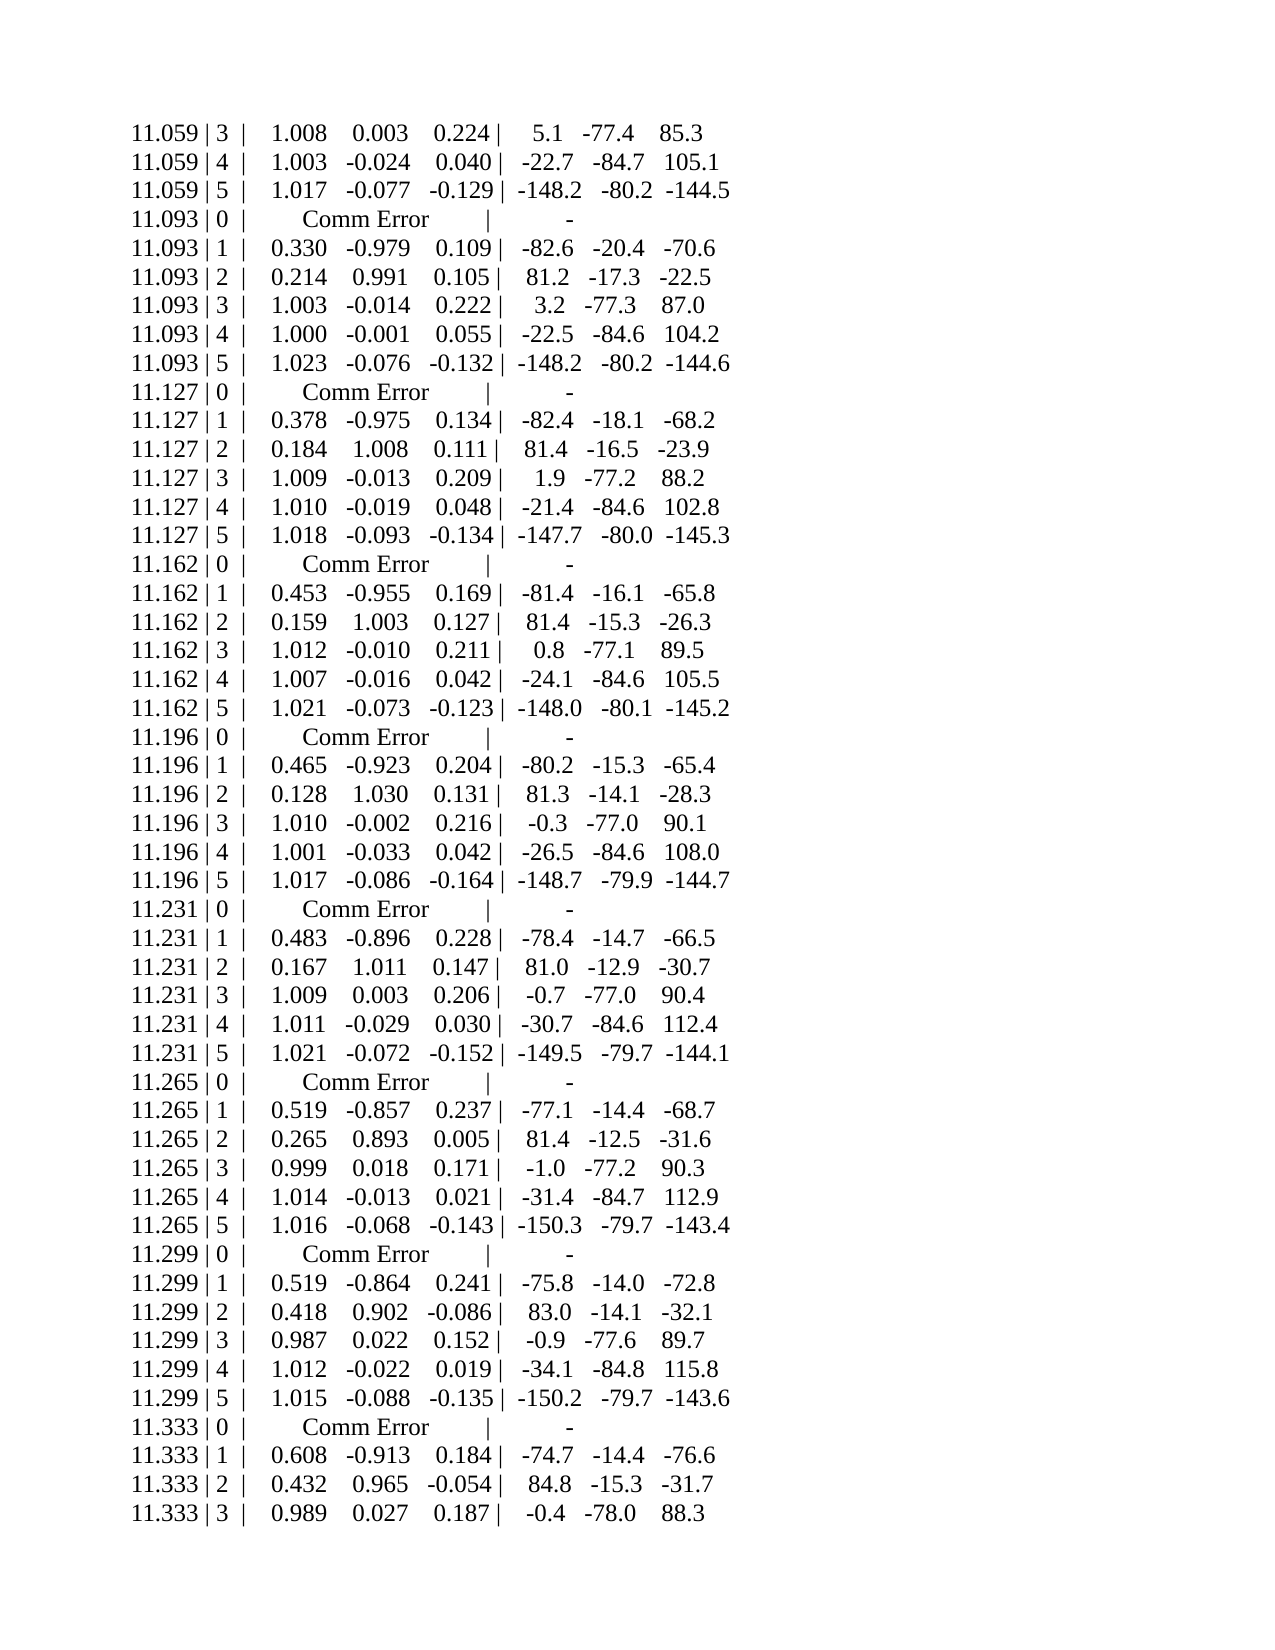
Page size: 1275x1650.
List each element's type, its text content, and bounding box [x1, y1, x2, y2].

text 11.299 | 3 | 0.987 0.022 0.152 | -0.9 -77.6 89.7 [118, 1326, 1157, 1354]
text 11.333 | 2 | 0.432 0.965 -0.054 | 84.8 -15.3 -31.7 [118, 1469, 1157, 1498]
text 11.265 | 1 | 0.519 -0.857 0.237 | -77.1 -14.4 -68.7 [118, 1096, 1157, 1124]
text 11.093 | 1 | 0.330 -0.979 0.109 | -82.6 -20.4 -70.6 [118, 233, 1157, 262]
text 11.333 | 1 | 0.608 -0.913 0.184 | -74.7 -14.4 -76.6 [118, 1441, 1157, 1469]
text 11.196 | 5 | 1.017 -0.086 -0.164 | -148.7 -79.9 -144.7 [118, 866, 1157, 894]
text 11.265 | 4 | 1.014 -0.013 0.021 | -31.4 -84.7 112.9 [118, 1182, 1157, 1211]
text 11.299 | 5 | 1.015 -0.088 -0.135 | -150.2 -79.7 -143.6 [118, 1383, 1157, 1412]
text 11.265 | 2 | 0.265 0.893 0.005 | 81.4 -12.5 -31.6 [118, 1124, 1157, 1153]
text 11.299 | 4 | 1.012 -0.022 0.019 | -34.1 -84.8 115.8 [118, 1354, 1157, 1383]
text 11.333 | 0 | Comm Error | - [118, 1412, 1157, 1441]
text 11.162 | 1 | 0.453 -0.955 0.169 | -81.4 -16.1 -65.8 [118, 578, 1157, 607]
text 11.196 | 2 | 0.128 1.030 0.131 | 81.3 -14.1 -28.3 [118, 779, 1157, 808]
text 11.265 | 0 | Comm Error | - [118, 1067, 1157, 1096]
text 11.127 | 4 | 1.010 -0.019 0.048 | -21.4 -84.6 102.8 [118, 492, 1157, 521]
text 11.231 | 5 | 1.021 -0.072 -0.152 | -149.5 -79.7 -144.1 [118, 1038, 1157, 1067]
text 11.093 | 4 | 1.000 -0.001 0.055 | -22.5 -84.6 104.2 [118, 319, 1157, 348]
text 11.127 | 5 | 1.018 -0.093 -0.134 | -147.7 -80.0 -145.3 [118, 521, 1157, 549]
text 11.059 | 3 | 1.008 0.003 0.224 | 5.1 -77.4 85.3 [118, 118, 1157, 147]
text 11.093 | 0 | Comm Error | - [118, 204, 1157, 233]
text 11.231 | 4 | 1.011 -0.029 0.030 | -30.7 -84.6 112.4 [118, 1009, 1157, 1038]
text 11.093 | 3 | 1.003 -0.014 0.222 | 3.2 -77.3 87.0 [118, 291, 1157, 319]
text 11.196 | 1 | 0.465 -0.923 0.204 | -80.2 -15.3 -65.4 [118, 751, 1157, 779]
text 11.162 | 5 | 1.021 -0.073 -0.123 | -148.0 -80.1 -145.2 [118, 693, 1157, 722]
text 11.162 | 2 | 0.159 1.003 0.127 | 81.4 -15.3 -26.3 [118, 607, 1157, 636]
text 11.196 | 3 | 1.010 -0.002 0.216 | -0.3 -77.0 90.1 [118, 808, 1157, 837]
text 11.162 | 4 | 1.007 -0.016 0.042 | -24.1 -84.6 105.5 [118, 664, 1157, 693]
text 11.265 | 5 | 1.016 -0.068 -0.143 | -150.3 -79.7 -143.4 [118, 1211, 1157, 1239]
text 11.059 | 4 | 1.003 -0.024 0.040 | -22.7 -84.7 105.1 [118, 147, 1157, 176]
text 11.231 | 2 | 0.167 1.011 0.147 | 81.0 -12.9 -30.7 [118, 952, 1157, 981]
text 11.299 | 1 | 0.519 -0.864 0.241 | -75.8 -14.0 -72.8 [118, 1268, 1157, 1297]
text 11.231 | 3 | 1.009 0.003 0.206 | -0.7 -77.0 90.4 [118, 981, 1157, 1009]
text 11.196 | 0 | Comm Error | - [118, 722, 1157, 751]
text 11.093 | 5 | 1.023 -0.076 -0.132 | -148.2 -80.2 -144.6 [118, 348, 1157, 377]
text 11.127 | 1 | 0.378 -0.975 0.134 | -82.4 -18.1 -68.2 [118, 406, 1157, 434]
text 11.127 | 3 | 1.009 -0.013 0.209 | 1.9 -77.2 88.2 [118, 463, 1157, 492]
text 11.333 | 3 | 0.989 0.027 0.187 | -0.4 -78.0 88.3 [118, 1498, 1157, 1527]
text 11.231 | 1 | 0.483 -0.896 0.228 | -78.4 -14.7 -66.5 [118, 923, 1157, 952]
text 11.299 | 2 | 0.418 0.902 -0.086 | 83.0 -14.1 -32.1 [118, 1297, 1157, 1326]
text 11.093 | 2 | 0.214 0.991 0.105 | 81.2 -17.3 -22.5 [118, 262, 1157, 291]
text 11.059 | 5 | 1.017 -0.077 -0.129 | -148.2 -80.2 -144.5 [118, 176, 1157, 204]
text 11.162 | 0 | Comm Error | - [118, 549, 1157, 578]
text 11.196 | 4 | 1.001 -0.033 0.042 | -26.5 -84.6 108.0 [118, 837, 1157, 866]
text 11.162 | 3 | 1.012 -0.010 0.211 | 0.8 -77.1 89.5 [118, 636, 1157, 664]
text 11.127 | 2 | 0.184 1.008 0.111 | 81.4 -16.5 -23.9 [118, 434, 1157, 463]
text 11.299 | 0 | Comm Error | - [118, 1239, 1157, 1268]
text 11.265 | 3 | 0.999 0.018 0.171 | -1.0 -77.2 90.3 [118, 1153, 1157, 1182]
text 11.231 | 0 | Comm Error | - [118, 894, 1157, 923]
text 11.127 | 0 | Comm Error | - [118, 377, 1157, 406]
